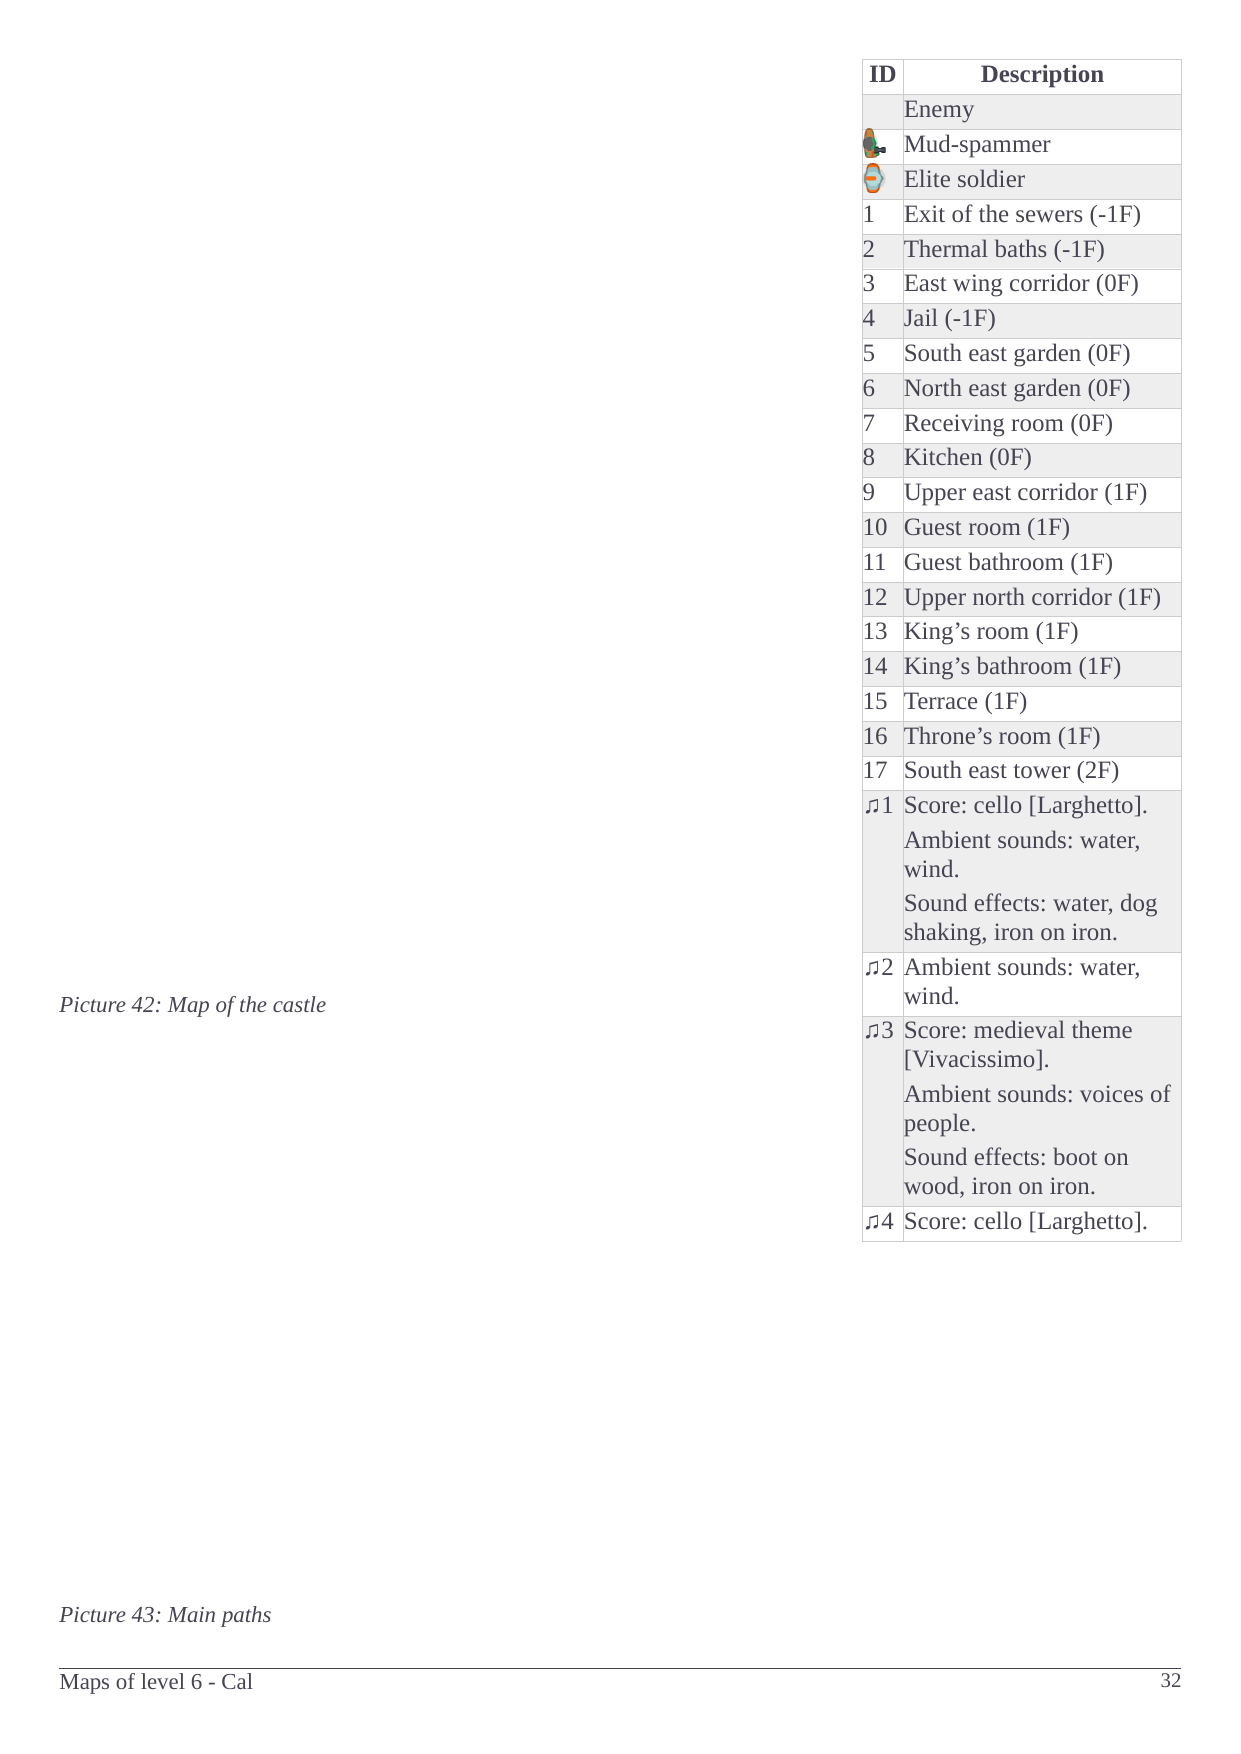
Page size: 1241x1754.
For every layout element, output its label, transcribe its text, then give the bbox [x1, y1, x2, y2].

table_cell Upper north corridor (1F) [904, 583, 1181, 616]
table_cell Score: cello [Larghetto]. Ambient sounds: water, wind. Sound effects: water, dog shaking, iron on iron. [904, 791, 1181, 952]
table_cell Terrace (1F) [904, 687, 1181, 721]
table_cell Mud-spammer [904, 130, 1181, 164]
table_cell 15 [863, 687, 903, 721]
table_cell 13 [863, 617, 903, 651]
table_cell [863, 165, 903, 199]
table_cell 2 [863, 235, 903, 268]
table_cell South east tower (2F) [904, 757, 1181, 790]
table_cell 6 [863, 374, 903, 408]
table_cell East wing corridor (0F) [904, 270, 1181, 303]
table_cell 3 [863, 270, 903, 303]
table_header Description [904, 60, 1181, 94]
table_cell King’s bathroom (1F) [904, 652, 1181, 686]
table_cell King’s room (1F) [904, 617, 1181, 651]
table_cell 1 [863, 200, 903, 234]
table_cell [59, 59, 862, 1634]
table_cell 8 [863, 444, 903, 477]
table_cell [64, 1608, 70, 1615]
table_cell [64, 998, 70, 1005]
table_cell Elite soldier [904, 165, 1181, 199]
table_cell ♫2 [863, 953, 903, 1016]
table_cell ♫1 [863, 791, 903, 952]
table_cell 4 [863, 304, 903, 338]
table_cell Throne’s room (1F) [904, 722, 1181, 756]
table_cell 10 [863, 513, 903, 547]
table_cell South east garden (0F) [904, 339, 1181, 373]
table_cell 16 [863, 722, 903, 756]
table_cell ♫3 [863, 1017, 903, 1206]
table_cell Exit of the sewers (-1F) [904, 200, 1181, 234]
table_cell Thermal baths (-1F) [904, 235, 1181, 268]
table_cell [863, 95, 903, 129]
table_cell Guest room (1F) [904, 513, 1181, 547]
table_cell Enemy [904, 95, 1181, 129]
table_header ID [863, 60, 903, 94]
table_cell Score: medieval theme [Vivacissimo]. Ambient sounds: voices of people. Sound effects: boot on wood, iron on iron. [904, 1017, 1181, 1206]
table_cell 14 [863, 652, 903, 686]
table_cell Ambient sounds: water, wind. [904, 953, 1181, 1016]
table_cell ♫4 [863, 1207, 903, 1241]
table_cell 17 [863, 757, 903, 790]
table_cell 5 [863, 339, 903, 373]
table_cell Guest bathroom (1F) [904, 548, 1181, 582]
table_cell Jail (-1F) [904, 304, 1181, 338]
table_cell 9 [863, 478, 903, 512]
table_cell 12 [863, 583, 903, 616]
picture [862, 128, 886, 158]
table_cell North east garden (0F) [904, 374, 1181, 408]
table_cell Receiving room (0F) [904, 409, 1181, 442]
table_cell [862, 1242, 1181, 1634]
table_cell Upper east corridor (1F) [904, 478, 1181, 512]
table_cell Kitchen (0F) [904, 444, 1181, 477]
table_cell Score: cello [Larghetto]. [904, 1207, 1181, 1241]
table_cell 7 [863, 409, 903, 442]
picture [862, 163, 886, 193]
table_cell [863, 130, 903, 164]
table_cell 11 [863, 548, 903, 582]
